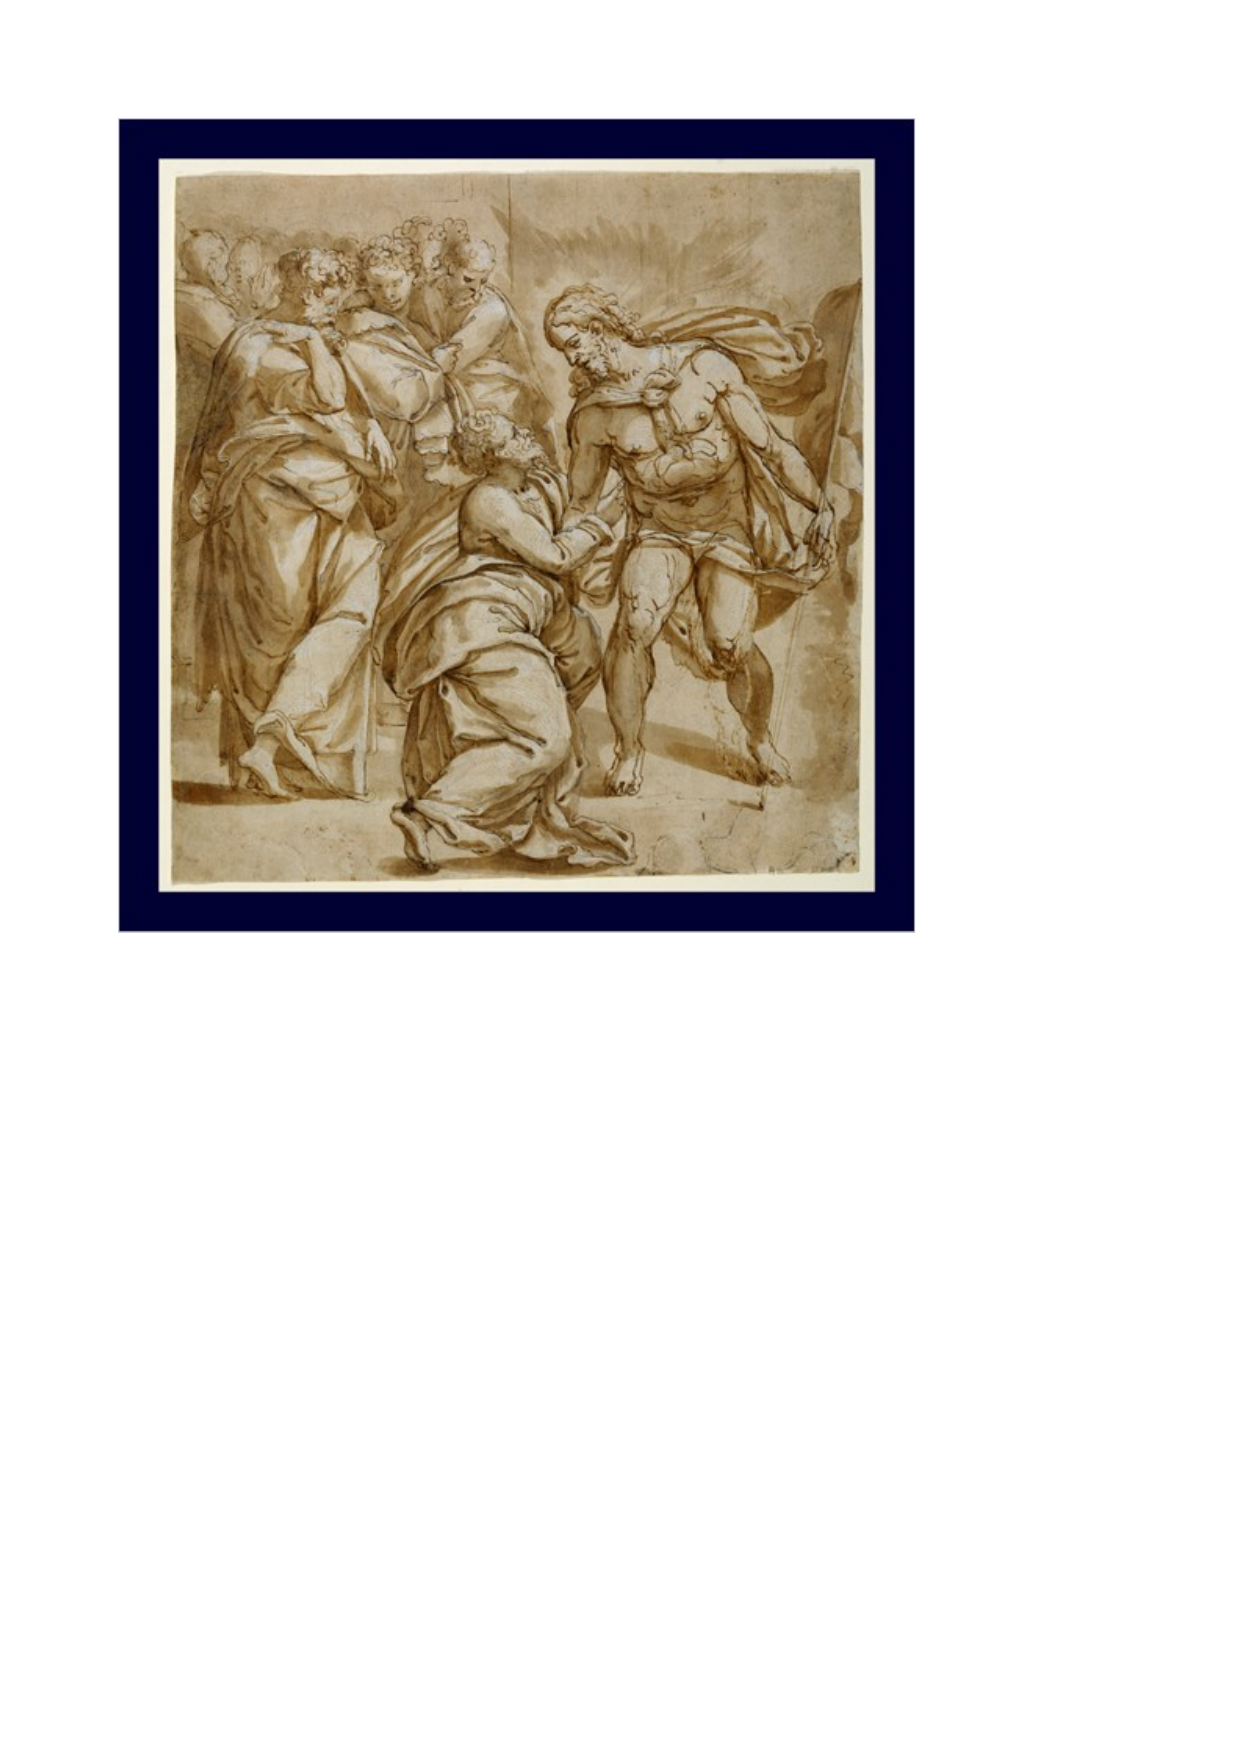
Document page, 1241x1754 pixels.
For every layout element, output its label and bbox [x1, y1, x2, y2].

picture [118, 118, 915, 933]
